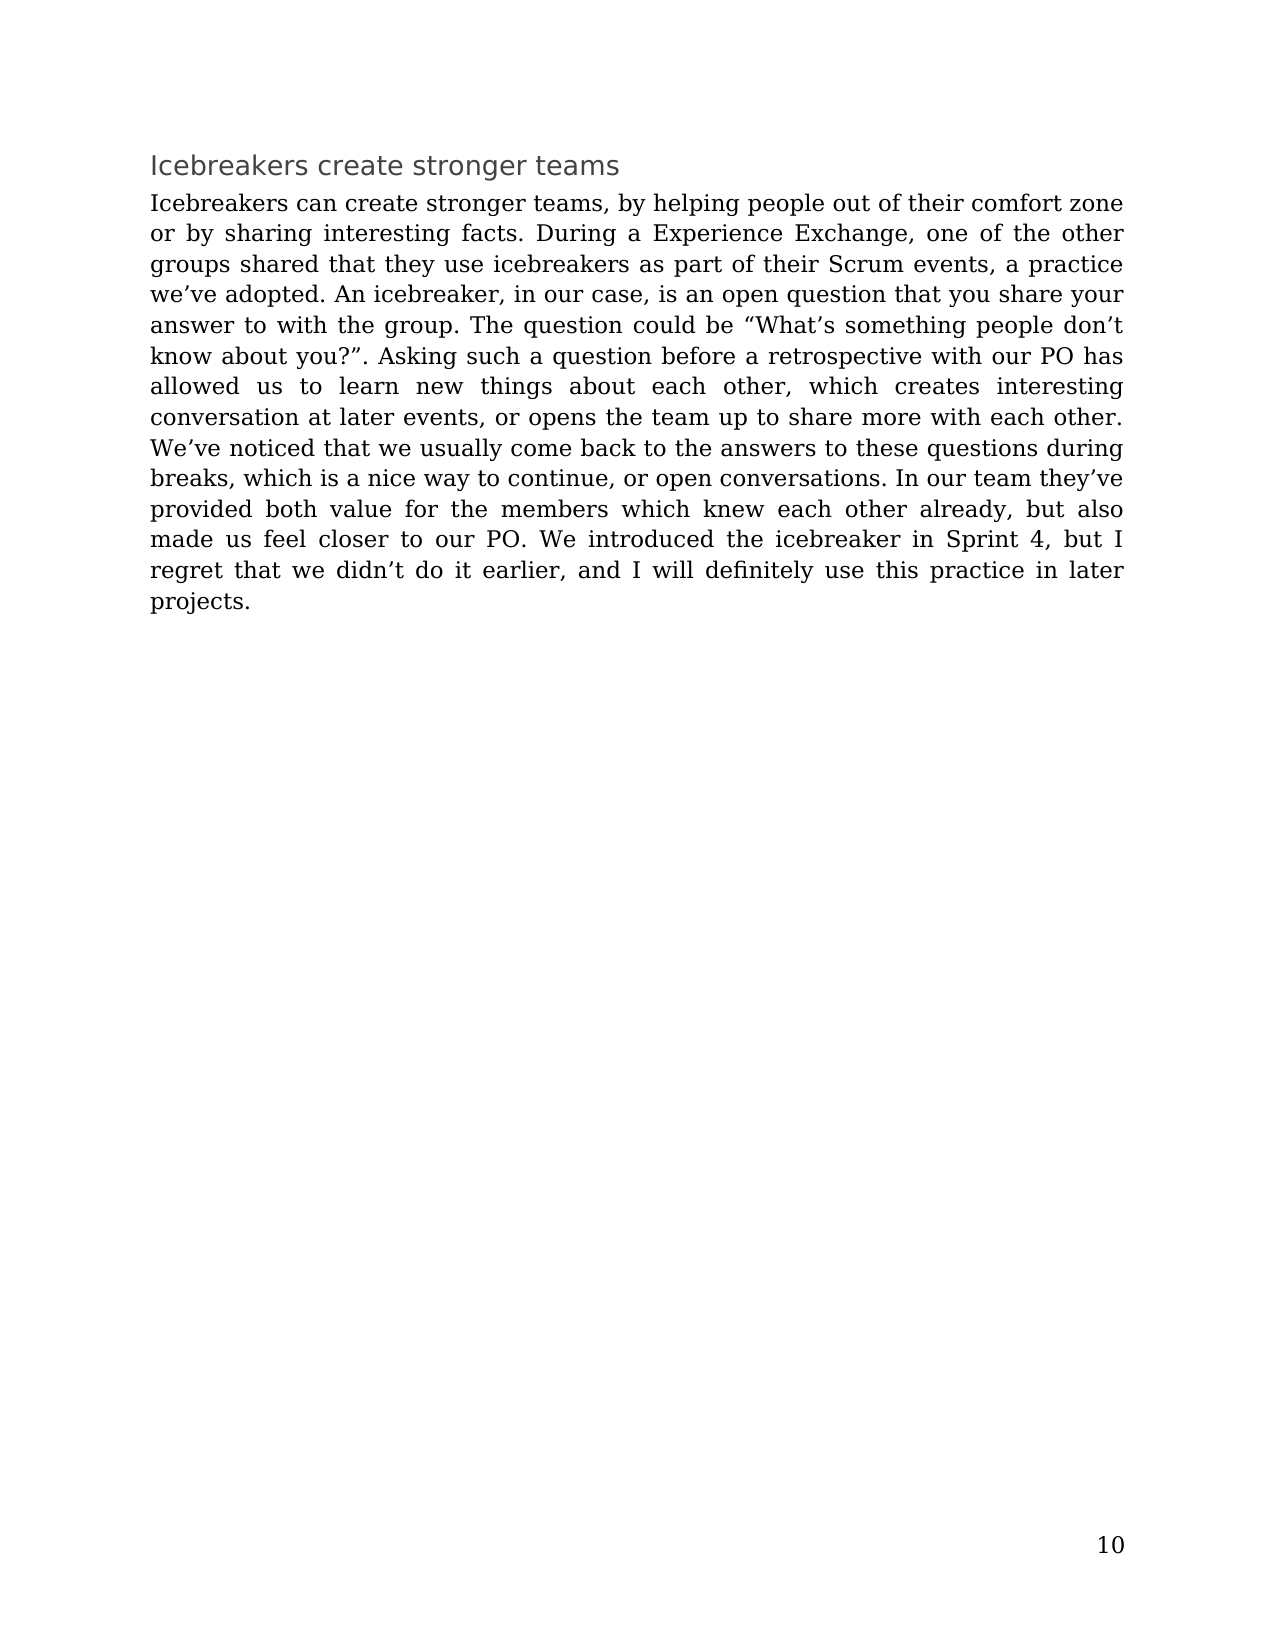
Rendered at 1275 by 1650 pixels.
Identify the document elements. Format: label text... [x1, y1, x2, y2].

subtitle Icebreakers create stronger teams [150, 150, 1125, 182]
text Icebreakers can create stronger teams, by helping people out of their comfort zone or by sharing interesting facts. During a Experience Exchange, one of the other groups shared that they use icebreakers as part of their Scrum events, a practice we’ve adopted. An icebreaker, in our case, is an open question that you share your answer to with the group. The question could be “What’s something people don’t know about you?”. Asking such a question before a retrospective with our PO has allowed us to learn new things about each other, which creates interesting conversation at later events, or opens the team up to share more with each other. We’ve noticed that we usually come back to the answers to these questions during breaks, which is a nice way to continue, or open conversations. In our team they’ve provided both value for the members which knew each other already, but also made us feel closer to our PO. We introduced the icebreaker in Sprint 4, but I regret that we didn’t do it earlier, and I will definitely use this practice in later projects. [150, 190, 1125, 614]
